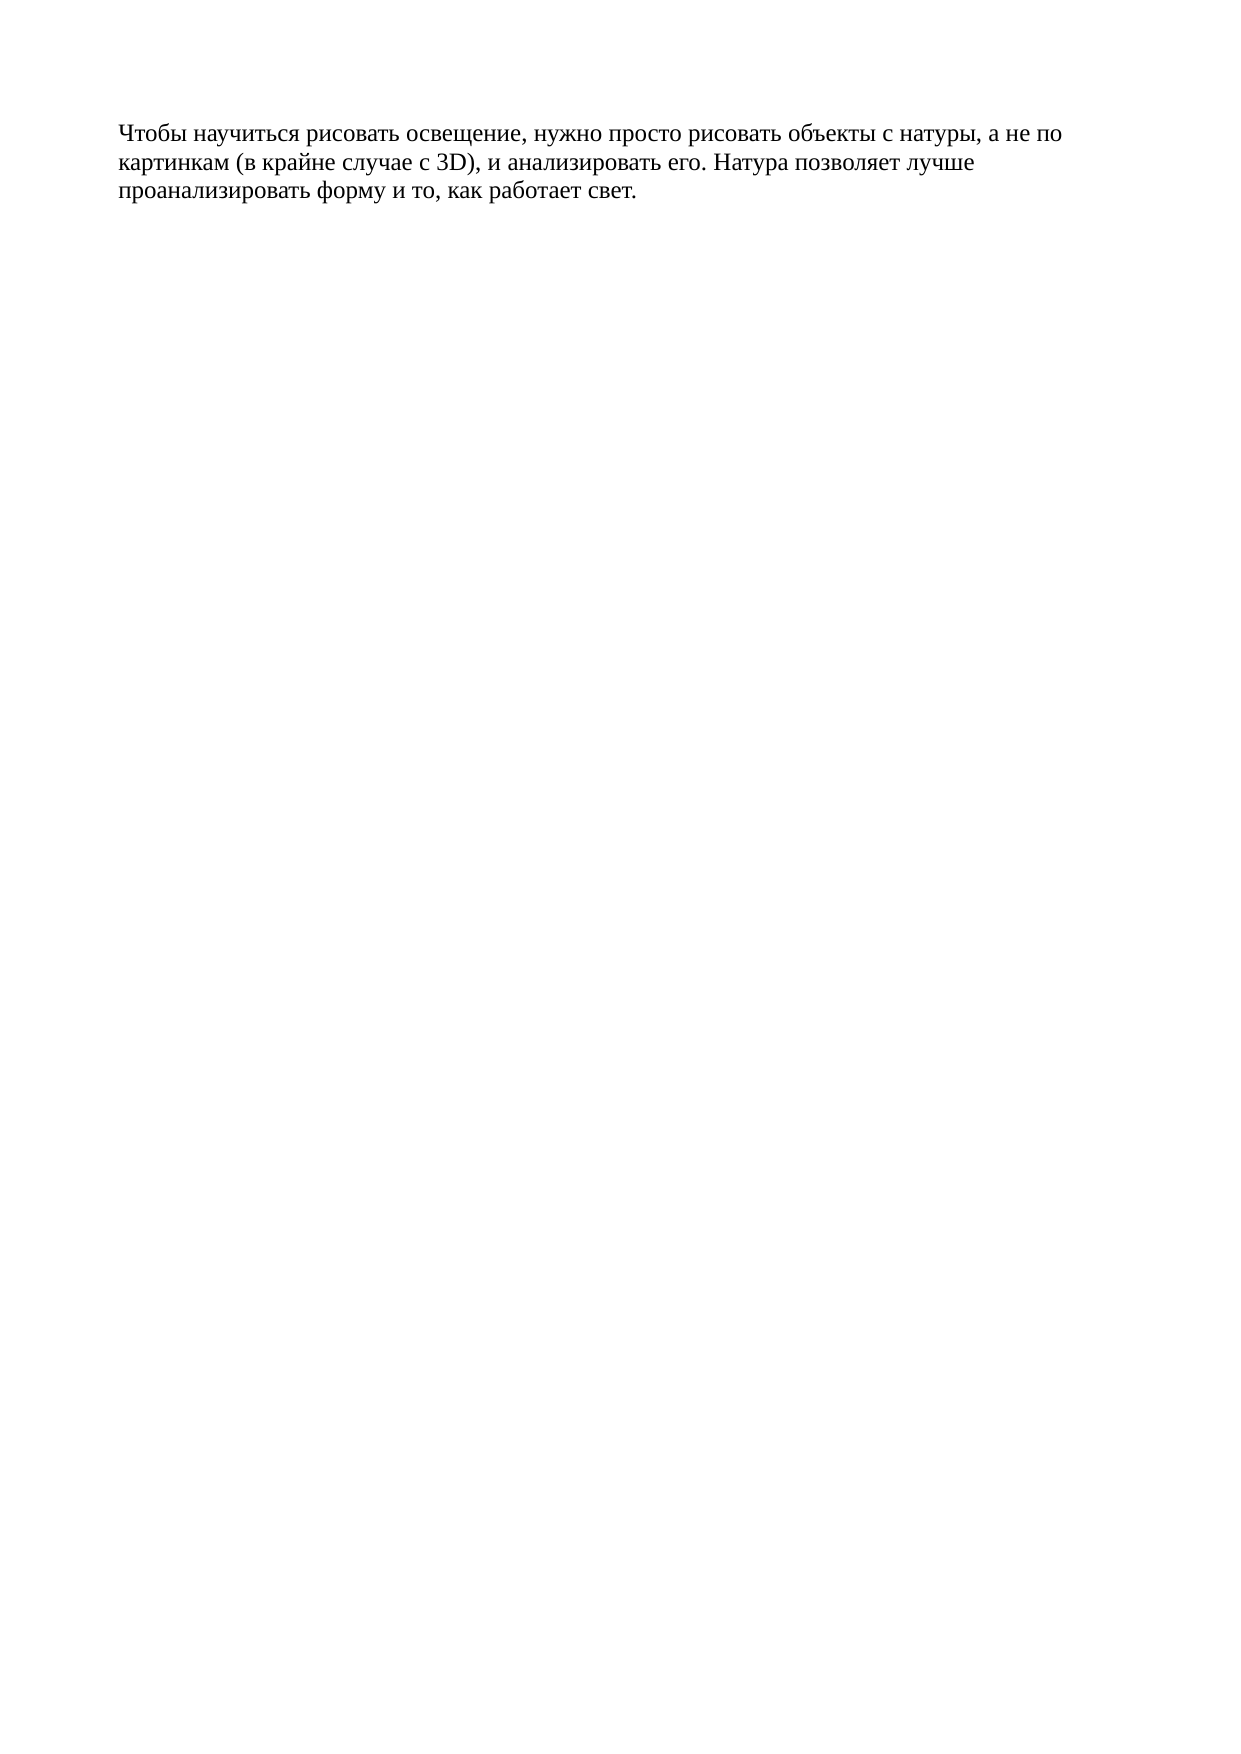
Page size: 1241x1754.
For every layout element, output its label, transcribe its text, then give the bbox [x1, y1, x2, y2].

text Чтобы научиться рисовать освещение, нужно просто рисовать объекты с натуры, а не по картинкам (в крайне случае с 3D), и анализировать его. Натура позволяет лучше проанализировать форму и то, как работает свет. [118, 118, 1122, 204]
